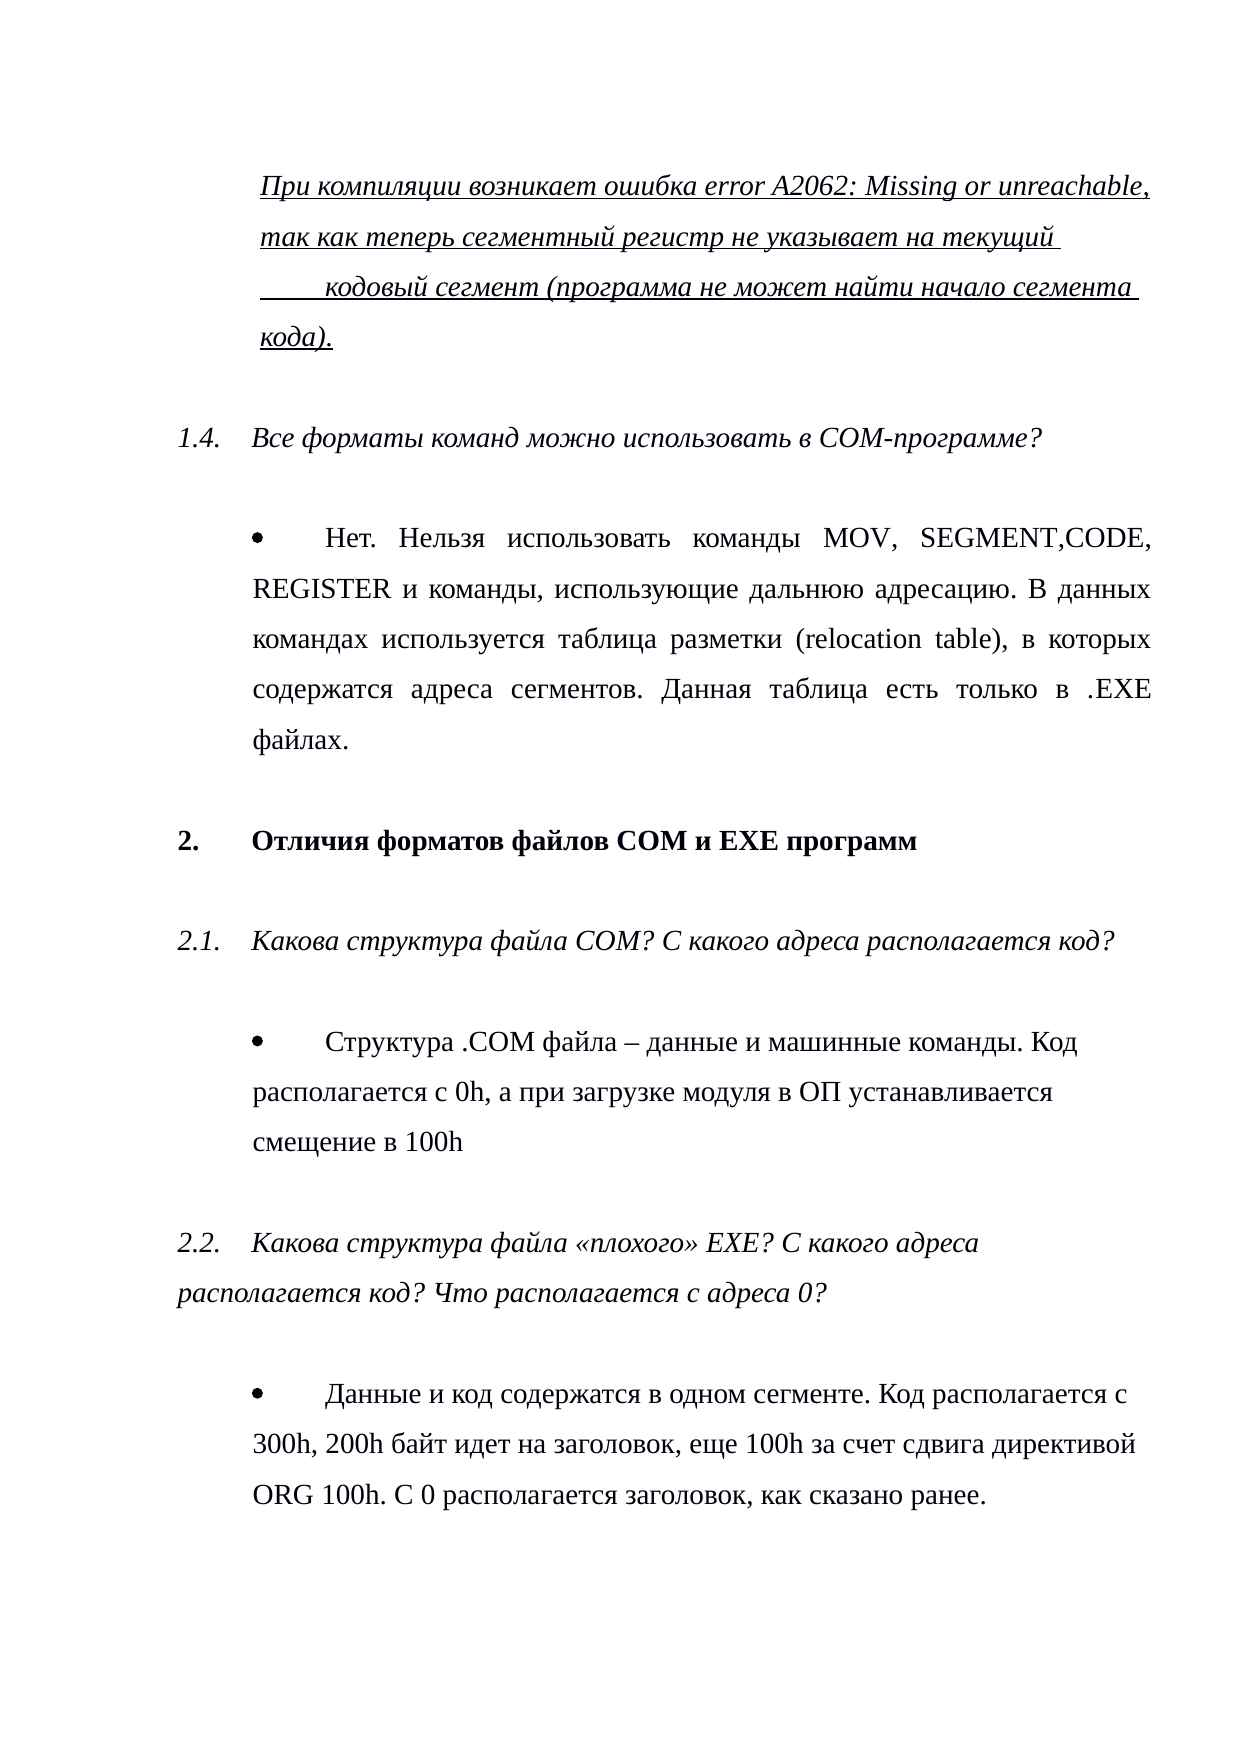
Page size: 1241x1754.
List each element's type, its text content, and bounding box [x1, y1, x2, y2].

list Нет. Нельзя использовать команды MOV, SEGMENT,CODE, REGISTER и команды, использующие дальнюю адресацию. В данных командах используется таблица разметки (relocation table), в которых содержатся адреса сегментов. Данная таблица есть только в .EXE файлах. [252, 521, 1152, 756]
list 2.2. Какова структура файла «плохого» EXE? С какого адреса располагается код? Что располагается с адреса 0? [177, 1225, 1152, 1309]
list 2.1. Какова структура файла COM? С какого адреса располагается код? [177, 923, 1152, 957]
list Данные и код содержатся в одном сегменте. Код располагается с 300h, 200h байт идет на заголовок, еще 100h за счет сдвига директивой ORG 100h. С 0 располагается заголовок, как сказано ранее. [252, 1376, 1152, 1510]
list 2. Отличия форматов файлов COM и EXE программ [177, 823, 1152, 856]
list При компиляции возникает ошибка error A2062: Missing or unreachable, так как теперь сегментный регистр не указывает на текущий кодовый сегмент (программа не может найти начало сегмента кода). [260, 168, 1152, 353]
list Структура .СОМ файла – данные и машинные команды. Код располагается с 0h, а при загрузке модуля в ОП устанавливается смещение в 100h [252, 1024, 1152, 1158]
list 1.4. Все форматы команд можно использовать в COM-программе? [177, 420, 1152, 453]
